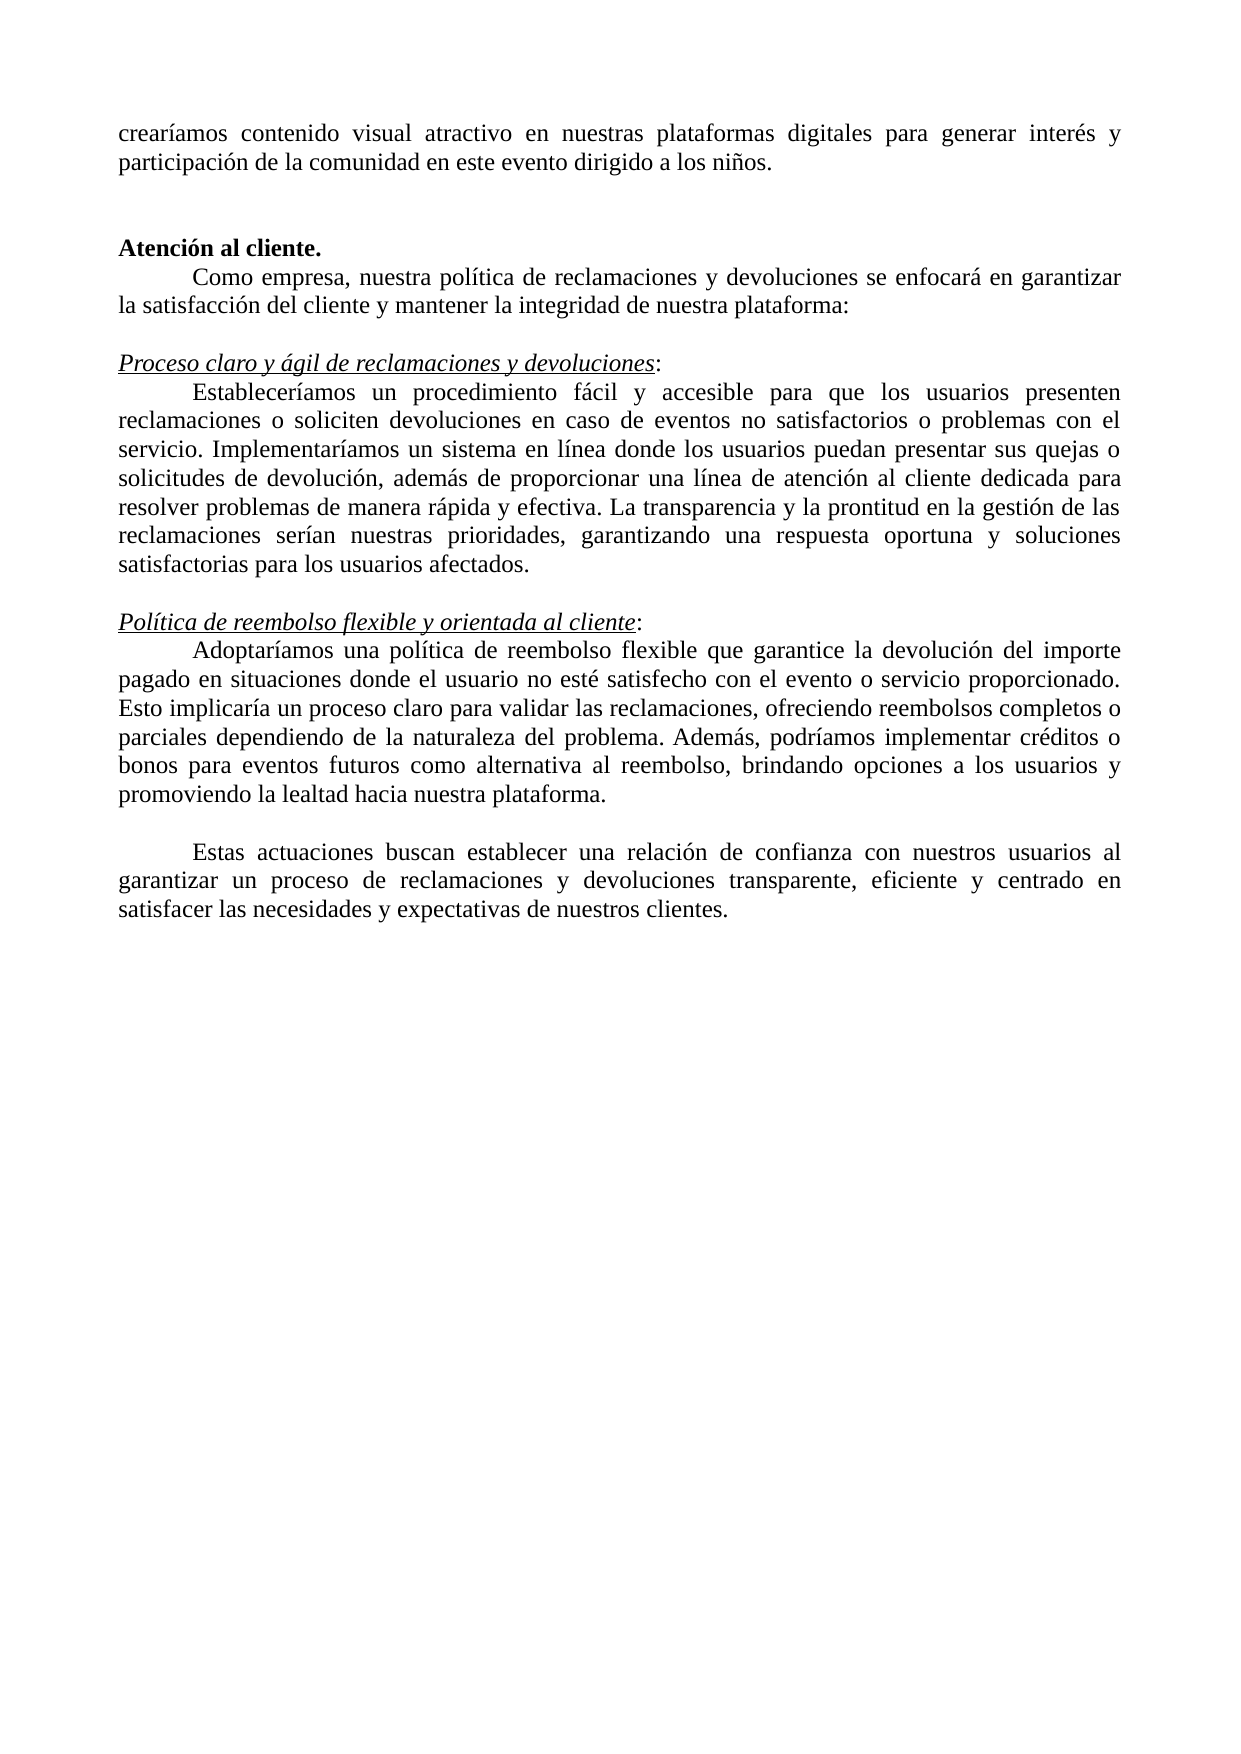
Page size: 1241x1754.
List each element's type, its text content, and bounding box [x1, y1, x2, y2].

text crearíamos contenido visual atractivo en nuestras plataformas digitales para generar interés y participación de la comunidad en este evento dirigido a los niños. [118, 118, 1122, 176]
text Política de reembolso flexible y orientada al cliente: [118, 607, 1122, 636]
text Estableceríamos un procedimiento fácil y accesible para que los usuarios presenten reclamaciones o soliciten devoluciones en caso de eventos no satisfactorios o problemas con el servicio. Implementaríamos un sistema en línea donde los usuarios puedan presentar sus quejas o solicitudes de devolución, además de proporcionar una línea de atención al cliente dedicada para resolver problemas de manera rápida y efectiva. La transparencia y la prontitud en la gestión de las reclamaciones serían nuestras prioridades, garantizando una respuesta oportuna y soluciones satisfactorias para los usuarios afectados. [118, 377, 1122, 578]
text Como empresa, nuestra política de reclamaciones y devoluciones se enfocará en garantizar la satisfacción del cliente y mantener la integridad de nuestra plataforma: [118, 262, 1122, 319]
text Atención al cliente. [118, 233, 1122, 262]
text Estas actuaciones buscan establecer una relación de confianza con nuestros usuarios al garantizar un proceso de reclamaciones y devoluciones transparente, eficiente y centrado en satisfacer las necesidades y expectativas de nuestros clientes. [118, 837, 1122, 923]
text Proceso claro y ágil de reclamaciones y devoluciones: [118, 348, 1122, 377]
text Adoptaríamos una política de reembolso flexible que garantice la devolución del importe pagado en situaciones donde el usuario no esté satisfecho con el evento o servicio proporcionado. Esto implicaría un proceso claro para validar las reclamaciones, ofreciendo reembolsos completos o parciales dependiendo de la naturaleza del problema. Además, podríamos implementar créditos o bonos para eventos futuros como alternativa al reembolso, brindando opciones a los usuarios y promoviendo la lealtad hacia nuestra plataforma. [118, 636, 1122, 808]
